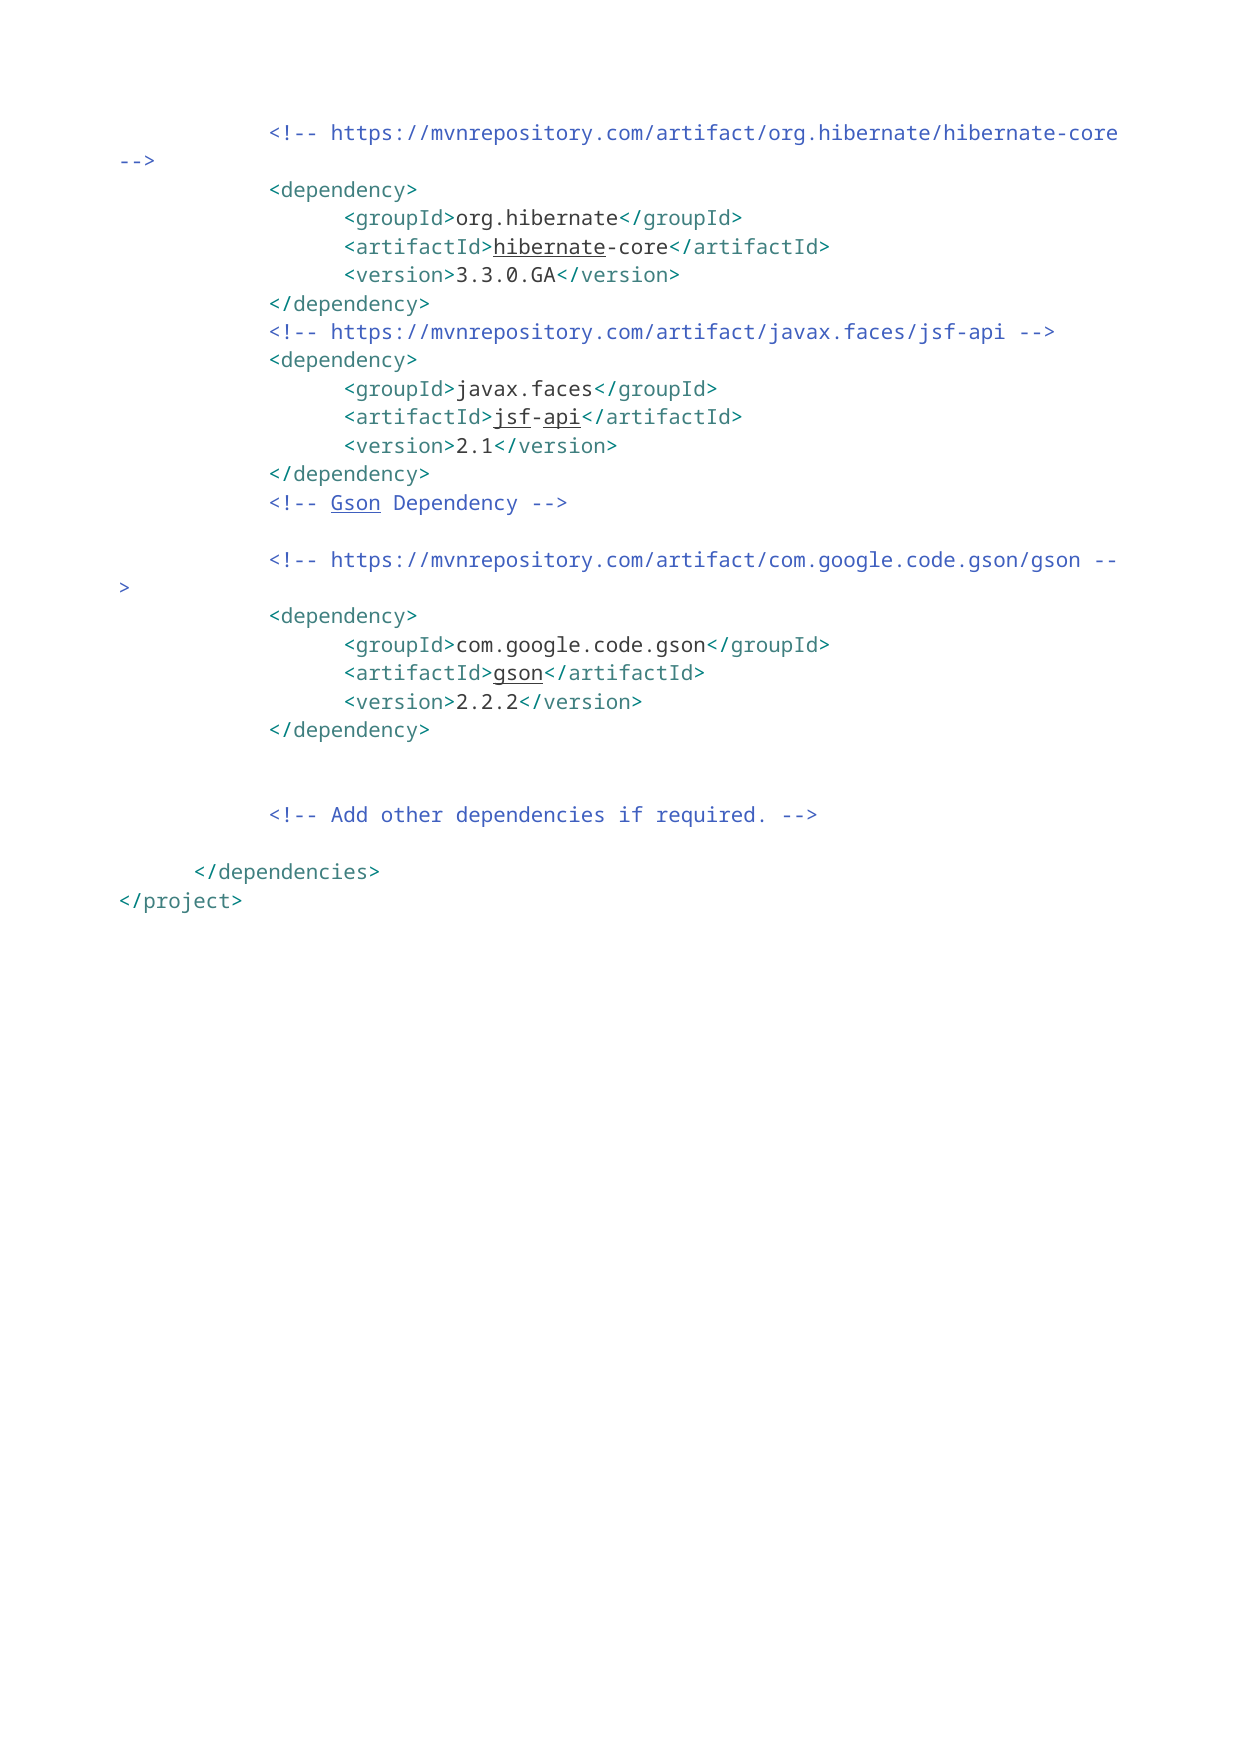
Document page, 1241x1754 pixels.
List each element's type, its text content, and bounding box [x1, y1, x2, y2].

text <artifactId>gson</artifactId> [118, 658, 1122, 687]
text <artifactId>hibernate-core</artifactId> [118, 232, 1122, 260]
text <version>2.1</version> [118, 431, 1122, 459]
text <version>3.3.0.GA</version> [118, 260, 1122, 289]
text <groupId>org.hibernate</groupId> [118, 203, 1122, 232]
text </dependency> [118, 459, 1122, 488]
text <!-- Add other dependencies if required. --> [118, 801, 1122, 829]
text </project> [118, 886, 1122, 914]
text <!-- https://mvnrepository.com/artifact/com.google.code.gson/gson --> [118, 545, 1122, 602]
text <artifactId>jsf-api</artifactId> [118, 402, 1122, 431]
text <dependency> [118, 175, 1122, 203]
text </dependency> [118, 715, 1122, 744]
text <groupId>com.google.code.gson</groupId> [118, 630, 1122, 658]
text <groupId>javax.faces</groupId> [118, 374, 1122, 402]
text <dependency> [118, 346, 1122, 374]
text <dependency> [118, 602, 1122, 630]
text </dependency> [118, 289, 1122, 317]
text <!-- Gson Dependency --> [118, 488, 1122, 516]
text </dependencies> [118, 857, 1122, 886]
text <!-- https://mvnrepository.com/artifact/javax.faces/jsf-api --> [118, 317, 1122, 346]
text <version>2.2.2</version> [118, 687, 1122, 715]
text <!-- https://mvnrepository.com/artifact/org.hibernate/hibernate-core --> [118, 118, 1122, 175]
